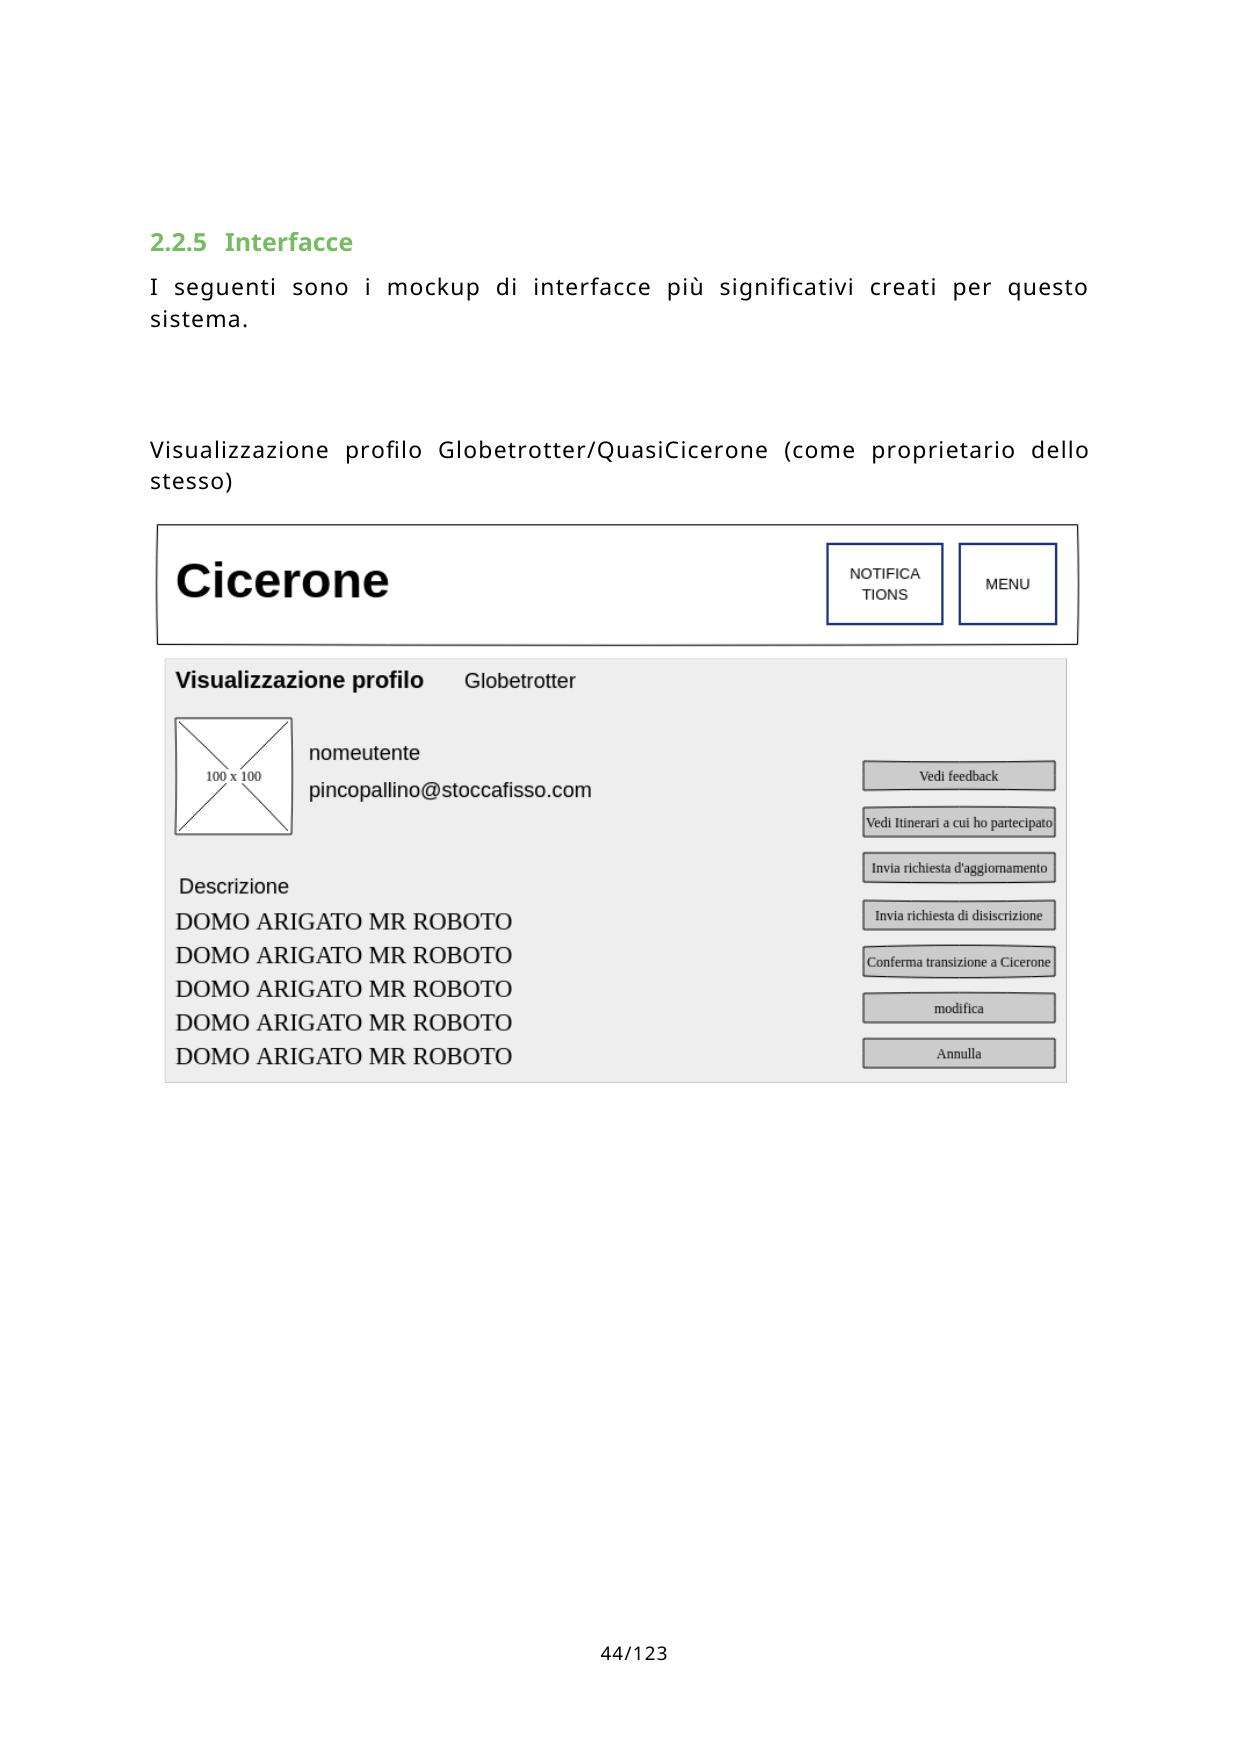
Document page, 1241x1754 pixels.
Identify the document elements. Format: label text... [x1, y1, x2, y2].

subtitle Interfacce [150, 225, 1090, 259]
text Visualizzazione profilo Globetrotter/QuasiCicerone (come proprietario dello stesso) [150, 434, 1090, 496]
picture [150, 515, 1091, 1105]
text I seguenti sono i mockup di interfacce più significativi creati per questo sistema. [150, 271, 1090, 334]
